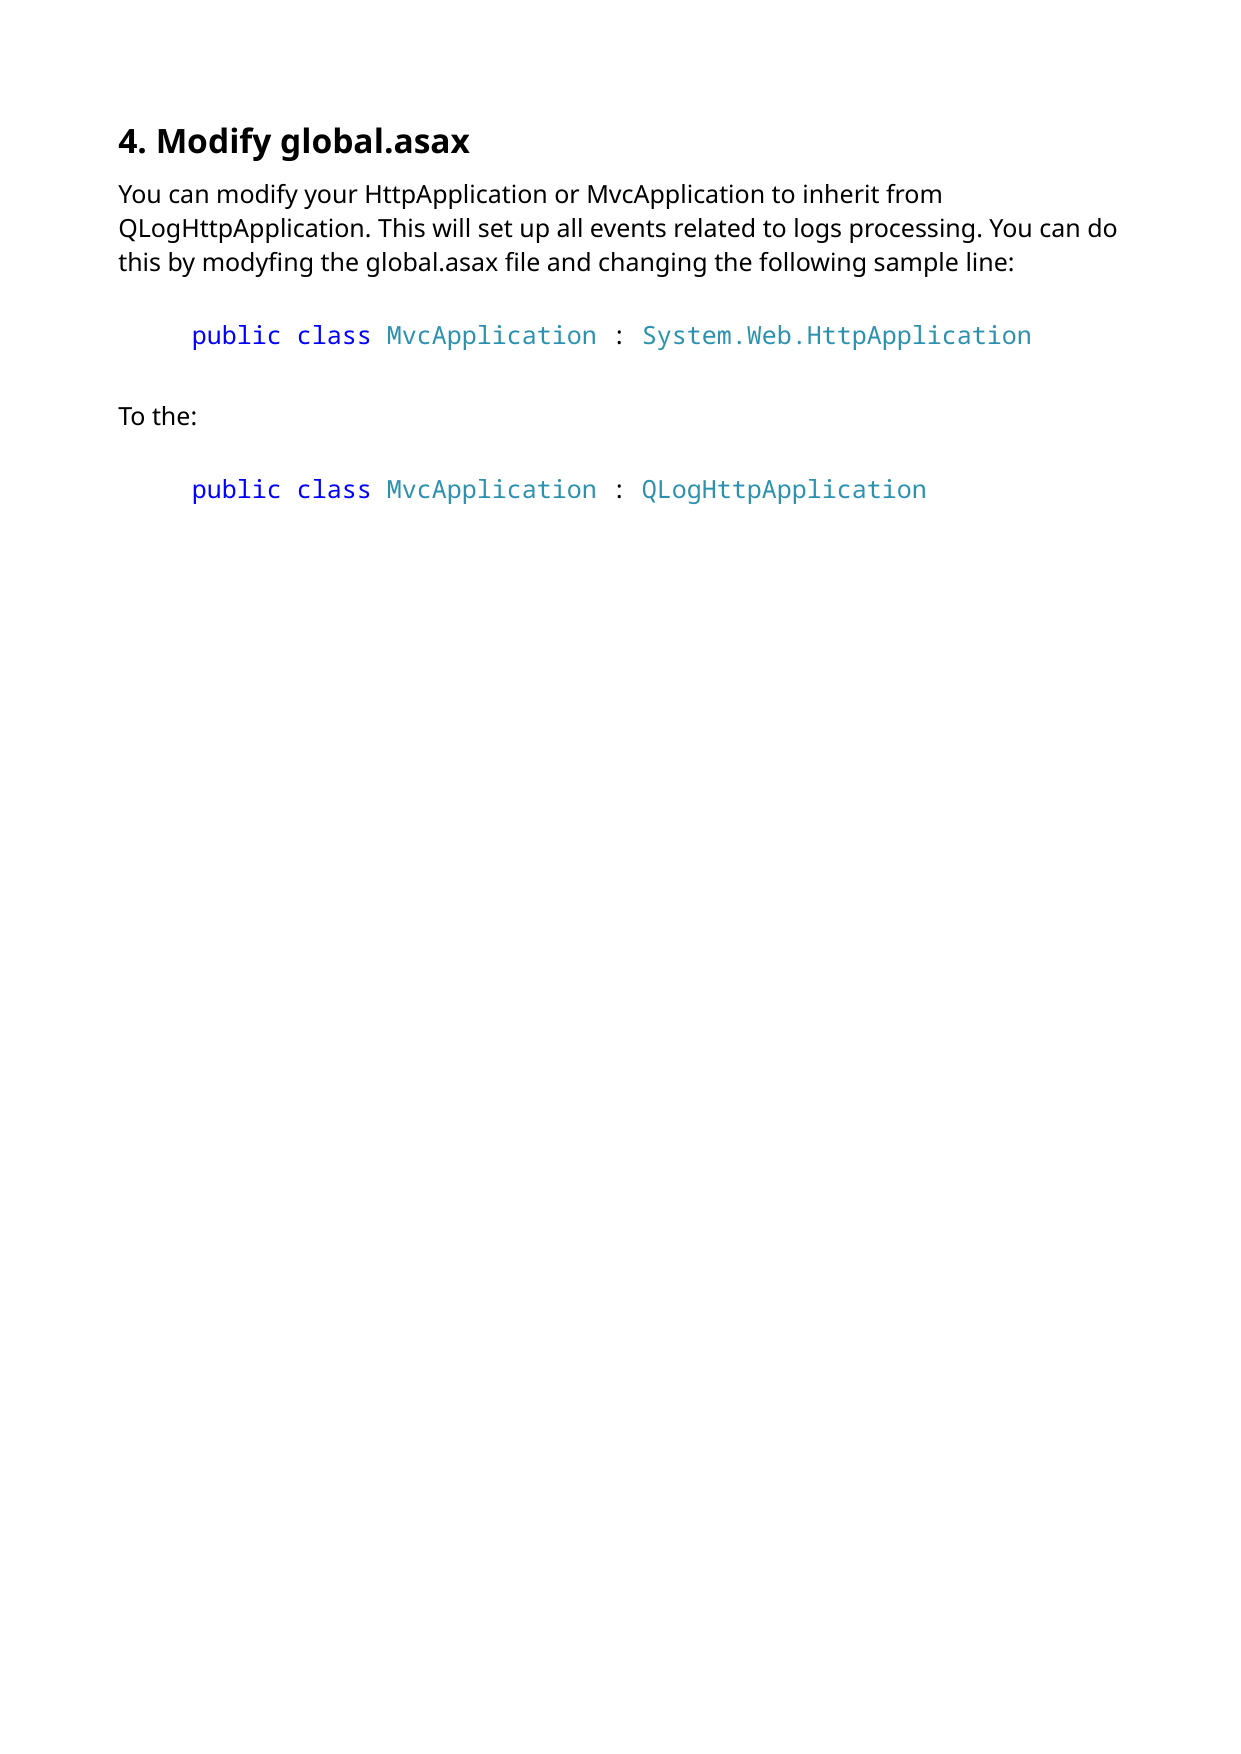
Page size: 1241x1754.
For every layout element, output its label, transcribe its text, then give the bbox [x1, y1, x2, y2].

text public class MvcApplication : System.Web.HttpApplication [118, 318, 1122, 352]
text You can modify your HttpApplication or MvcApplication to inherit from QLogHttpApplication. This will set up all events related to logs processing. You can do this by modyfing the global.asax file and changing the following sample line: [118, 176, 1122, 278]
text To the: [118, 399, 1122, 433]
subtitle 4. Modify global.asax [118, 118, 1122, 164]
text public class MvcApplication : QLogHttpApplication [118, 472, 1122, 506]
